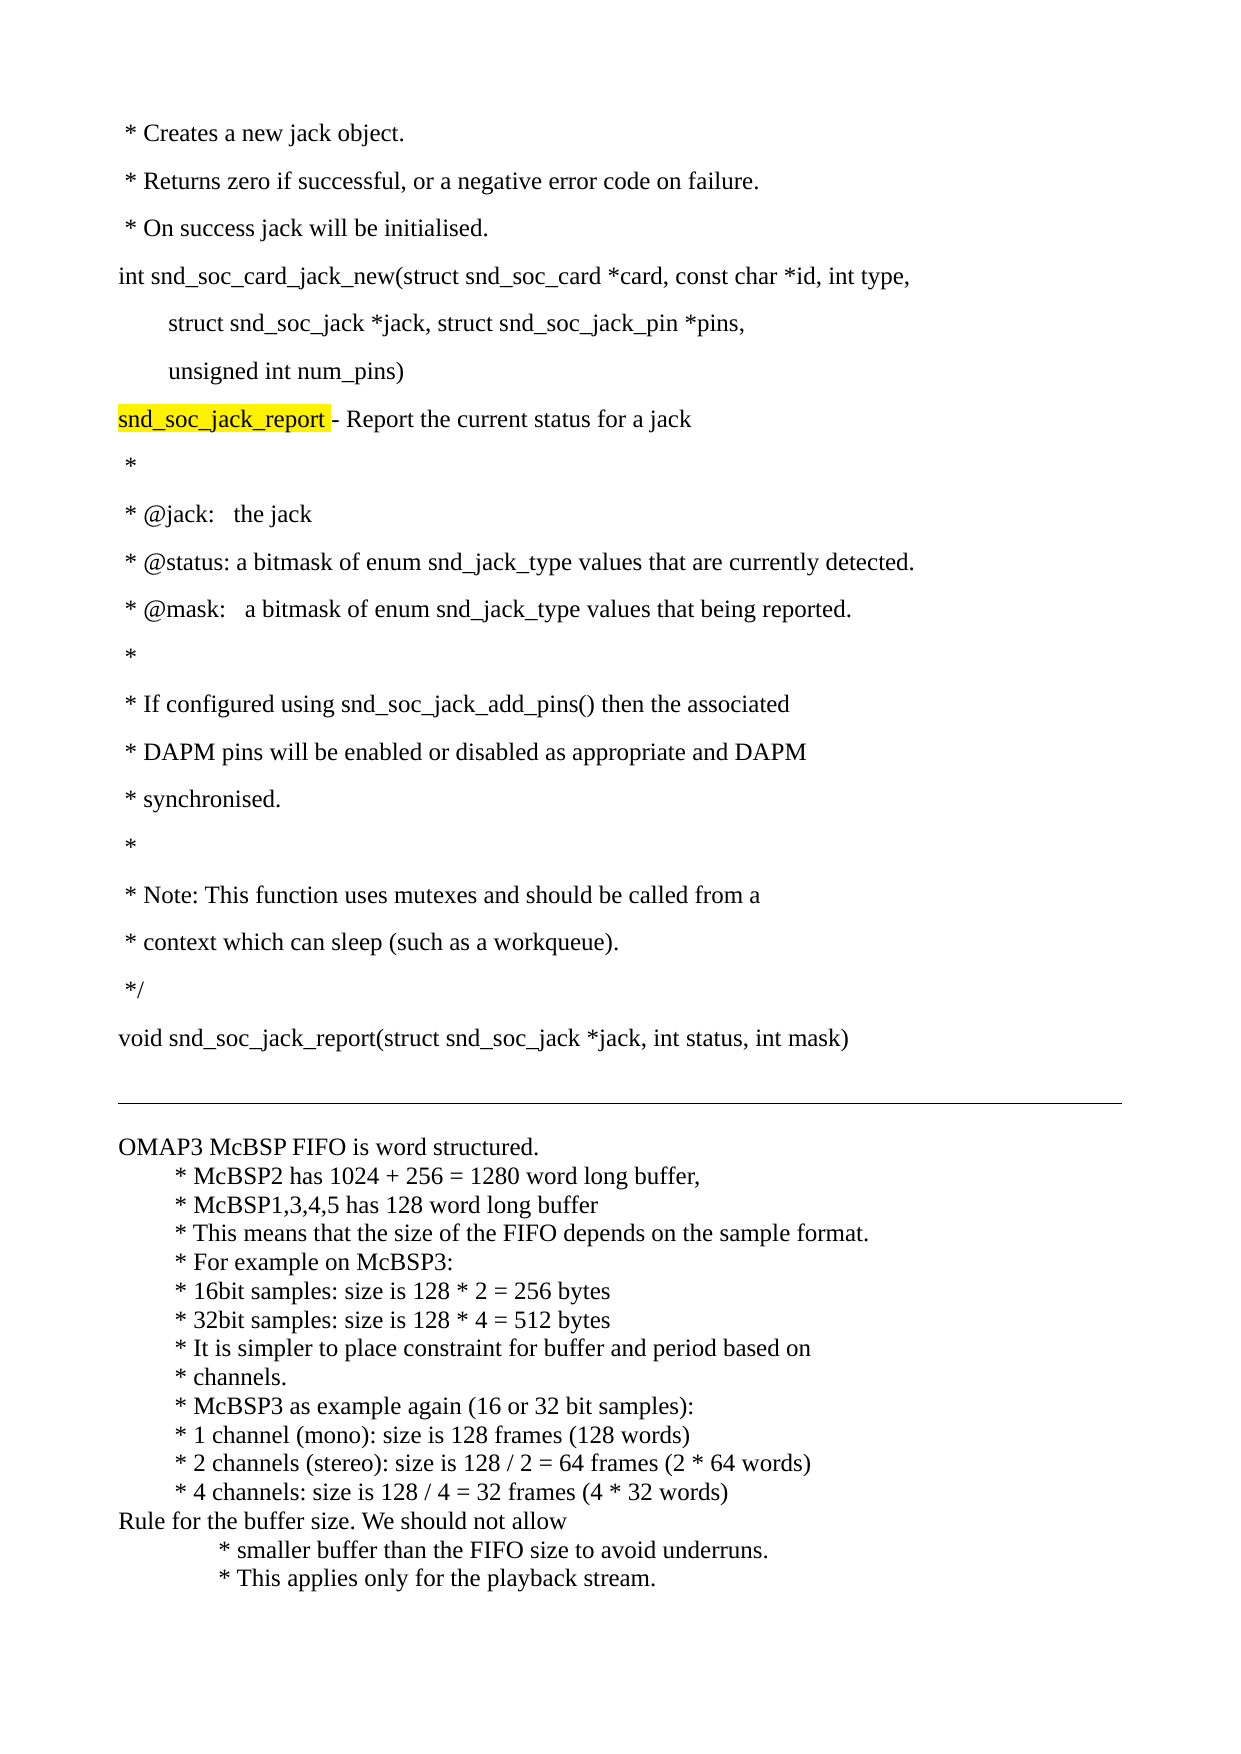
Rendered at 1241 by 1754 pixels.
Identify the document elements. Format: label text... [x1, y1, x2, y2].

text * @mask: a bitmask of enum snd_jack_type values that being reported. [118, 594, 1122, 623]
text * McBSP1,3,4,5 has 128 word long buffer [118, 1190, 1122, 1218]
text * This applies only for the playback stream. [118, 1563, 1122, 1592]
text * McBSP2 has 1024 + 256 = 1280 word long buffer, [118, 1161, 1122, 1190]
text snd_soc_jack_report - Report the current status for a jack [118, 404, 1122, 432]
text * McBSP3 as example again (16 or 32 bit samples): [118, 1391, 1122, 1420]
text * context which can sleep (such as a workqueue). [118, 927, 1122, 956]
text unsigned int num_pins) [118, 356, 1122, 385]
text void snd_soc_jack_report(struct snd_soc_jack *jack, int status, int mask) [118, 1023, 1122, 1051]
text Rule for the buffer size. We should not allow [118, 1506, 1122, 1535]
text * For example on McBSP3: [118, 1247, 1122, 1276]
text * [118, 832, 1122, 861]
text * This means that the size of the FIFO depends on the sample format. [118, 1218, 1122, 1247]
text * 32bit samples: size is 128 * 4 = 512 bytes [118, 1305, 1122, 1333]
text * 2 channels (stereo): size is 128 / 2 = 64 frames (2 * 64 words) [118, 1448, 1122, 1477]
text * [118, 642, 1122, 671]
text * @status: a bitmask of enum snd_jack_type values that are currently detected. [118, 547, 1122, 575]
text * Creates a new jack object. [118, 118, 1122, 147]
text * DAPM pins will be enabled or disabled as appropriate and DAPM [118, 737, 1122, 766]
text * @jack: the jack [118, 499, 1122, 528]
text * Returns zero if successful, or a negative error code on failure. [118, 166, 1122, 194]
text struct snd_soc_jack *jack, struct snd_soc_jack_pin *pins, [118, 308, 1122, 337]
text * 1 channel (mono): size is 128 frames (128 words) [118, 1420, 1122, 1448]
text * 4 channels: size is 128 / 4 = 32 frames (4 * 32 words) [118, 1477, 1122, 1506]
text */ [118, 975, 1122, 1004]
text OMAP3 McBSP FIFO is word structured. [118, 1132, 1122, 1161]
text * Note: This function uses mutexes and should be called from a [118, 880, 1122, 908]
text * On success jack will be initialised. [118, 213, 1122, 242]
text * [118, 451, 1122, 480]
text int snd_soc_card_jack_new(struct snd_soc_card *card, const char *id, int type, [118, 261, 1122, 290]
text * synchronised. [118, 784, 1122, 813]
text * 16bit samples: size is 128 * 2 = 256 bytes [118, 1276, 1122, 1305]
text * It is simpler to place constraint for buffer and period based on [118, 1333, 1122, 1362]
text * smaller buffer than the FIFO size to avoid underruns. [118, 1535, 1122, 1563]
text * channels. [118, 1362, 1122, 1391]
text * If configured using snd_soc_jack_add_pins() then the associated [118, 689, 1122, 718]
